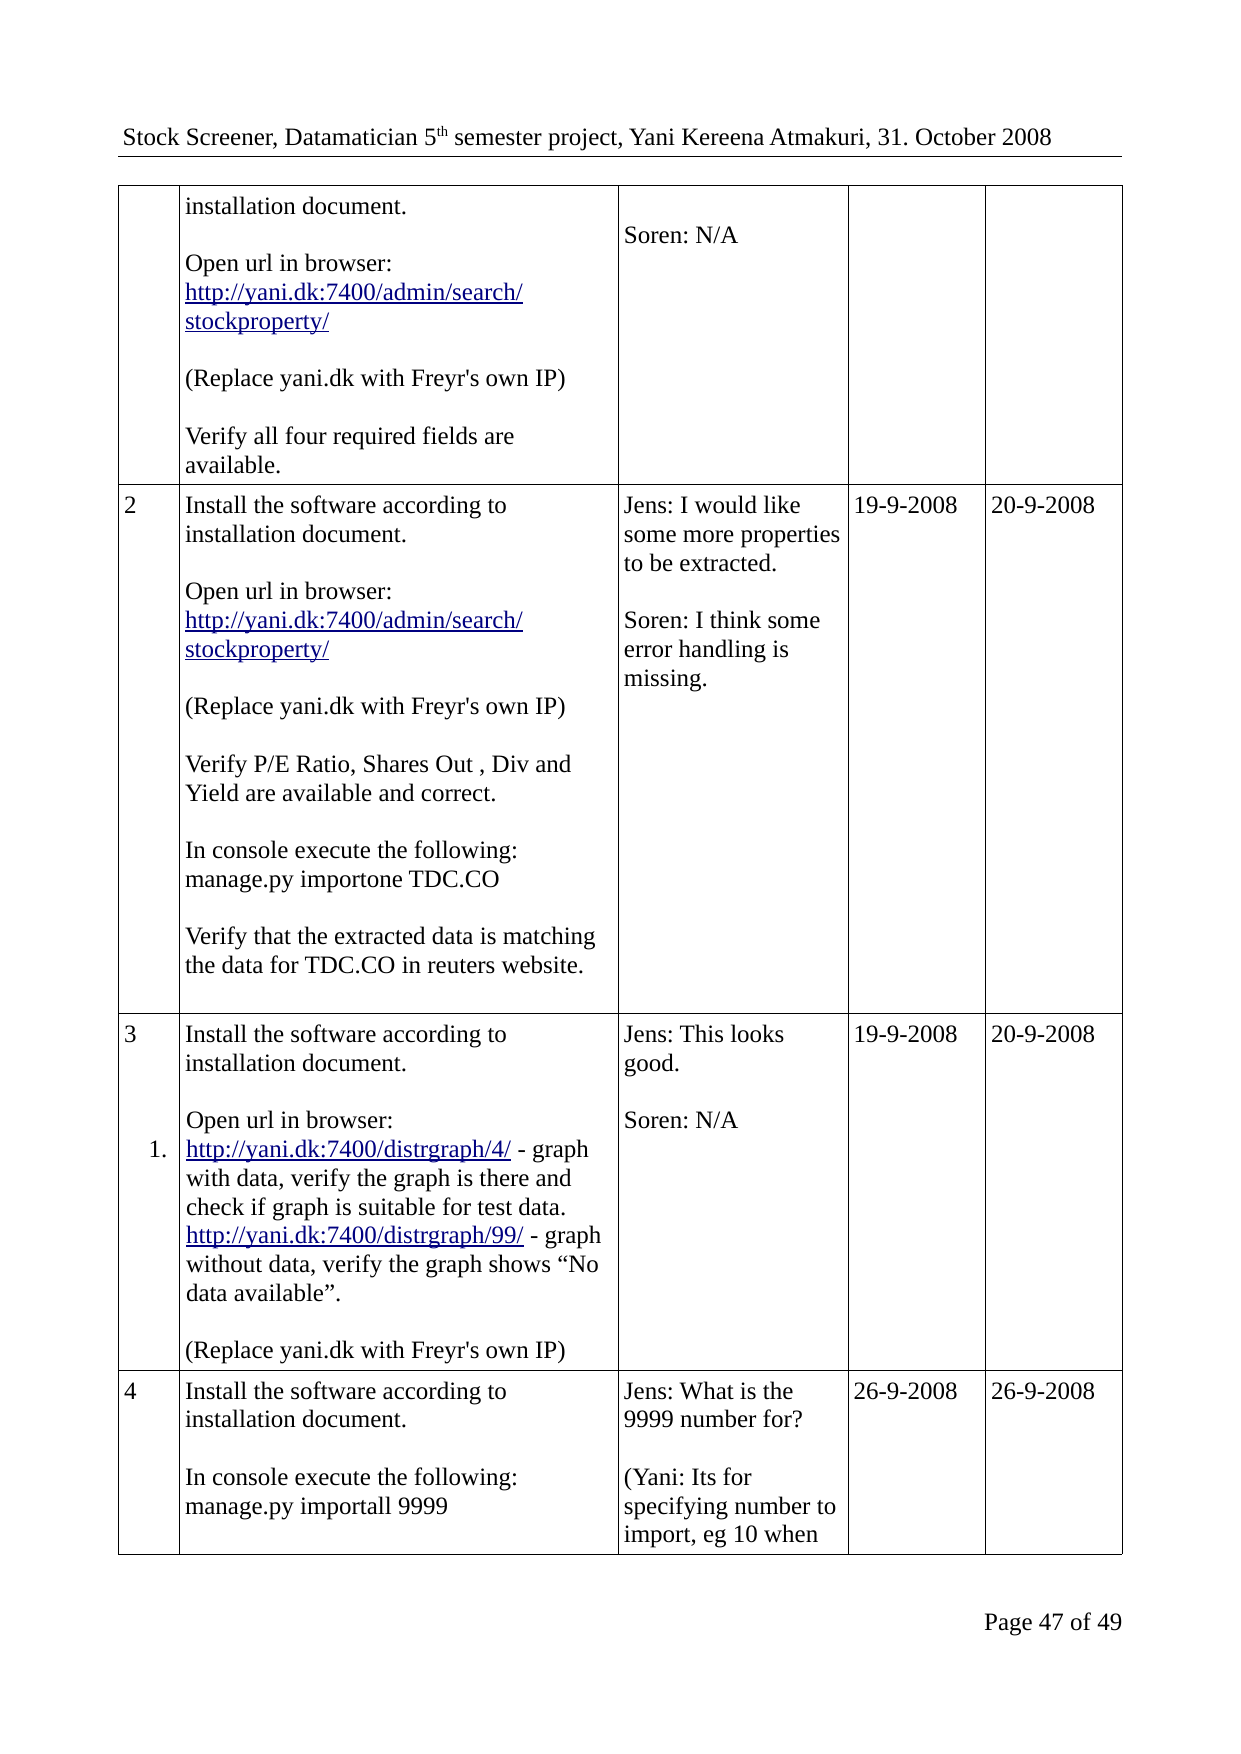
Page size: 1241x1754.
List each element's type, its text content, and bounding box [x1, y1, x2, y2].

table_cell Install the software according to installation document. Open url in browser: http://yani.dk:7400/distrgraph/4/ - graph with data, verify the graph is there and check if graph is suitable for test data. http://yani.dk:7400/distrgraph/99/ - graph without data, verify the graph shows “No data available”. (Replace yani.dk with Freyr's own IP) [180, 1014, 618, 1370]
table_cell Jens: I would like some more properties to be extracted. Soren: I think some error handling is missing. [619, 485, 848, 1013]
table_cell 26-9-2008 [849, 1371, 985, 1554]
table_cell 20-9-2008 [986, 1014, 1122, 1370]
table_cell 2 [119, 485, 179, 1013]
table_cell Install the software according to installation document. Open url in browser: http://yani.dk:7400/admin/search/stockproperty/ (Replace yani.dk with Freyr's own IP) Verify P/E Ratio, Shares Out , Div and Yield are available and correct. In console execute the following: manage.py importone TDC.CO Verify that the extracted data is matching the data for TDC.CO in reuters website. [180, 485, 618, 1013]
table_cell 4 [119, 1371, 179, 1554]
table_cell Soren: N/A [619, 186, 848, 484]
table_cell [986, 186, 1122, 484]
table_cell 26-9-2008 [986, 1371, 1122, 1554]
table_cell Jens: What is the 9999 number for? (Yani: Its for specifying number to import, eg 10 when [619, 1371, 848, 1554]
table_cell [849, 186, 985, 484]
table_cell [119, 186, 179, 484]
table_cell 3 [119, 1014, 179, 1370]
table_cell installation document. Open url in browser: http://yani.dk:7400/admin/search/stockproperty/ (Replace yani.dk with Freyr's own IP) Verify all four required fields are available. [180, 186, 618, 484]
table_cell 19-9-2008 [849, 485, 985, 1013]
table_cell Jens: This looks good. Soren: N/A [619, 1014, 848, 1370]
table_cell 19-9-2008 [849, 1014, 985, 1370]
table_cell 20-9-2008 [986, 485, 1122, 1013]
table_cell Install the software according to installation document. In console execute the following: manage.py importall 9999 [180, 1371, 618, 1554]
